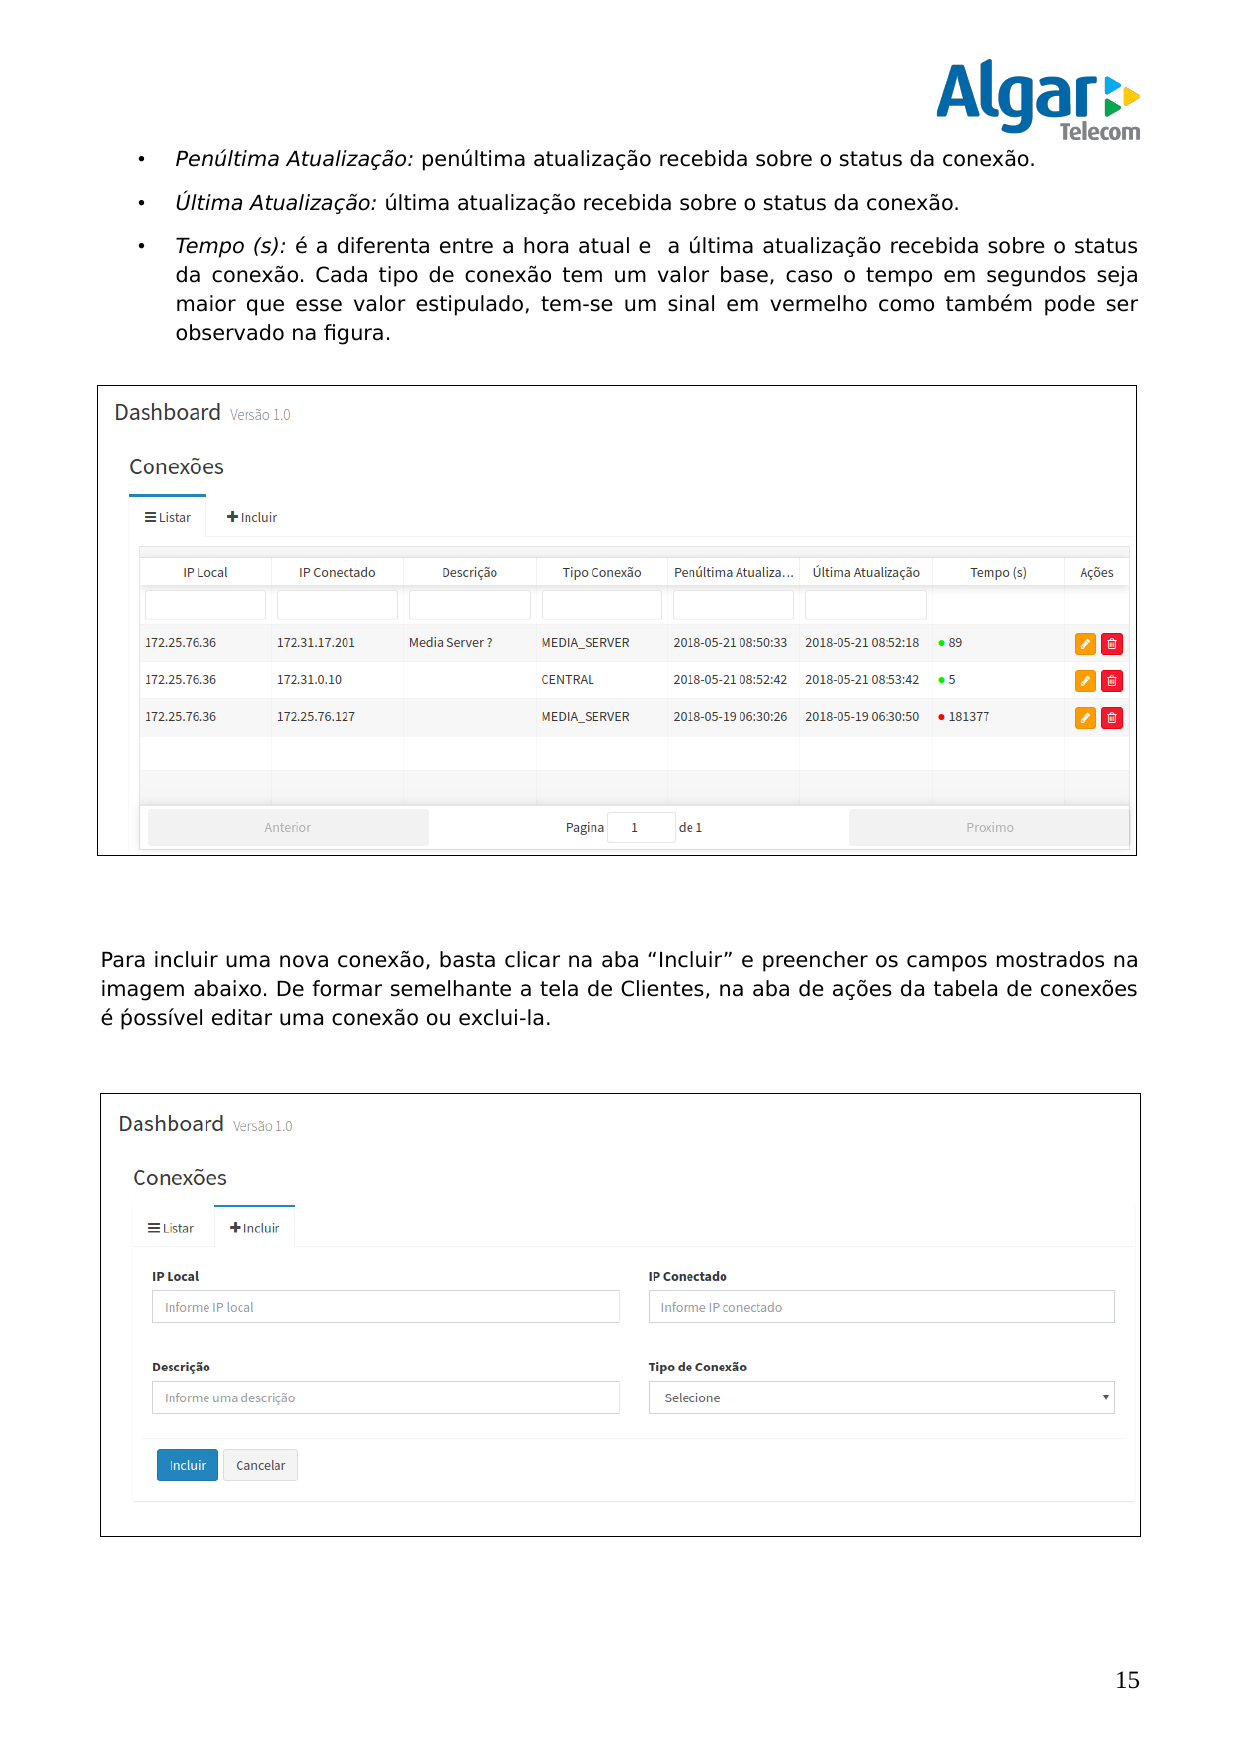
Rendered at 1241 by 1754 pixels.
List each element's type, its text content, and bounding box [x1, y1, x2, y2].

list Tempo (s): é a diferenta entre a hora atual e a última atualização recebida sobre o status da conexão. Cada tipo de conexão tem um valor base, caso o tempo em segundos seja maior que esse valor estipulado, tem-se um sinal em vermelho como também pode ser observado na figura. [138, 234, 1140, 346]
text Para incluir uma nova conexão, basta clicar na aba “Incluir” e preencher os campos mostrados na imagem abaixo. De formar semelhante a tela de Clientes, na aba de ações da tabela de conexões é ṕossível editar uma conexão ou exclui-la. [100, 948, 1140, 1030]
list Penúltima Atualização: penúltima atualização recebida sobre o status da conexão. [138, 147, 1140, 171]
picture [936, 59, 1140, 140]
list Última Atualização: última atualização recebida sobre o status da conexão. [138, 191, 1140, 215]
picture [100, 387, 1134, 853]
picture [103, 1096, 1137, 1534]
